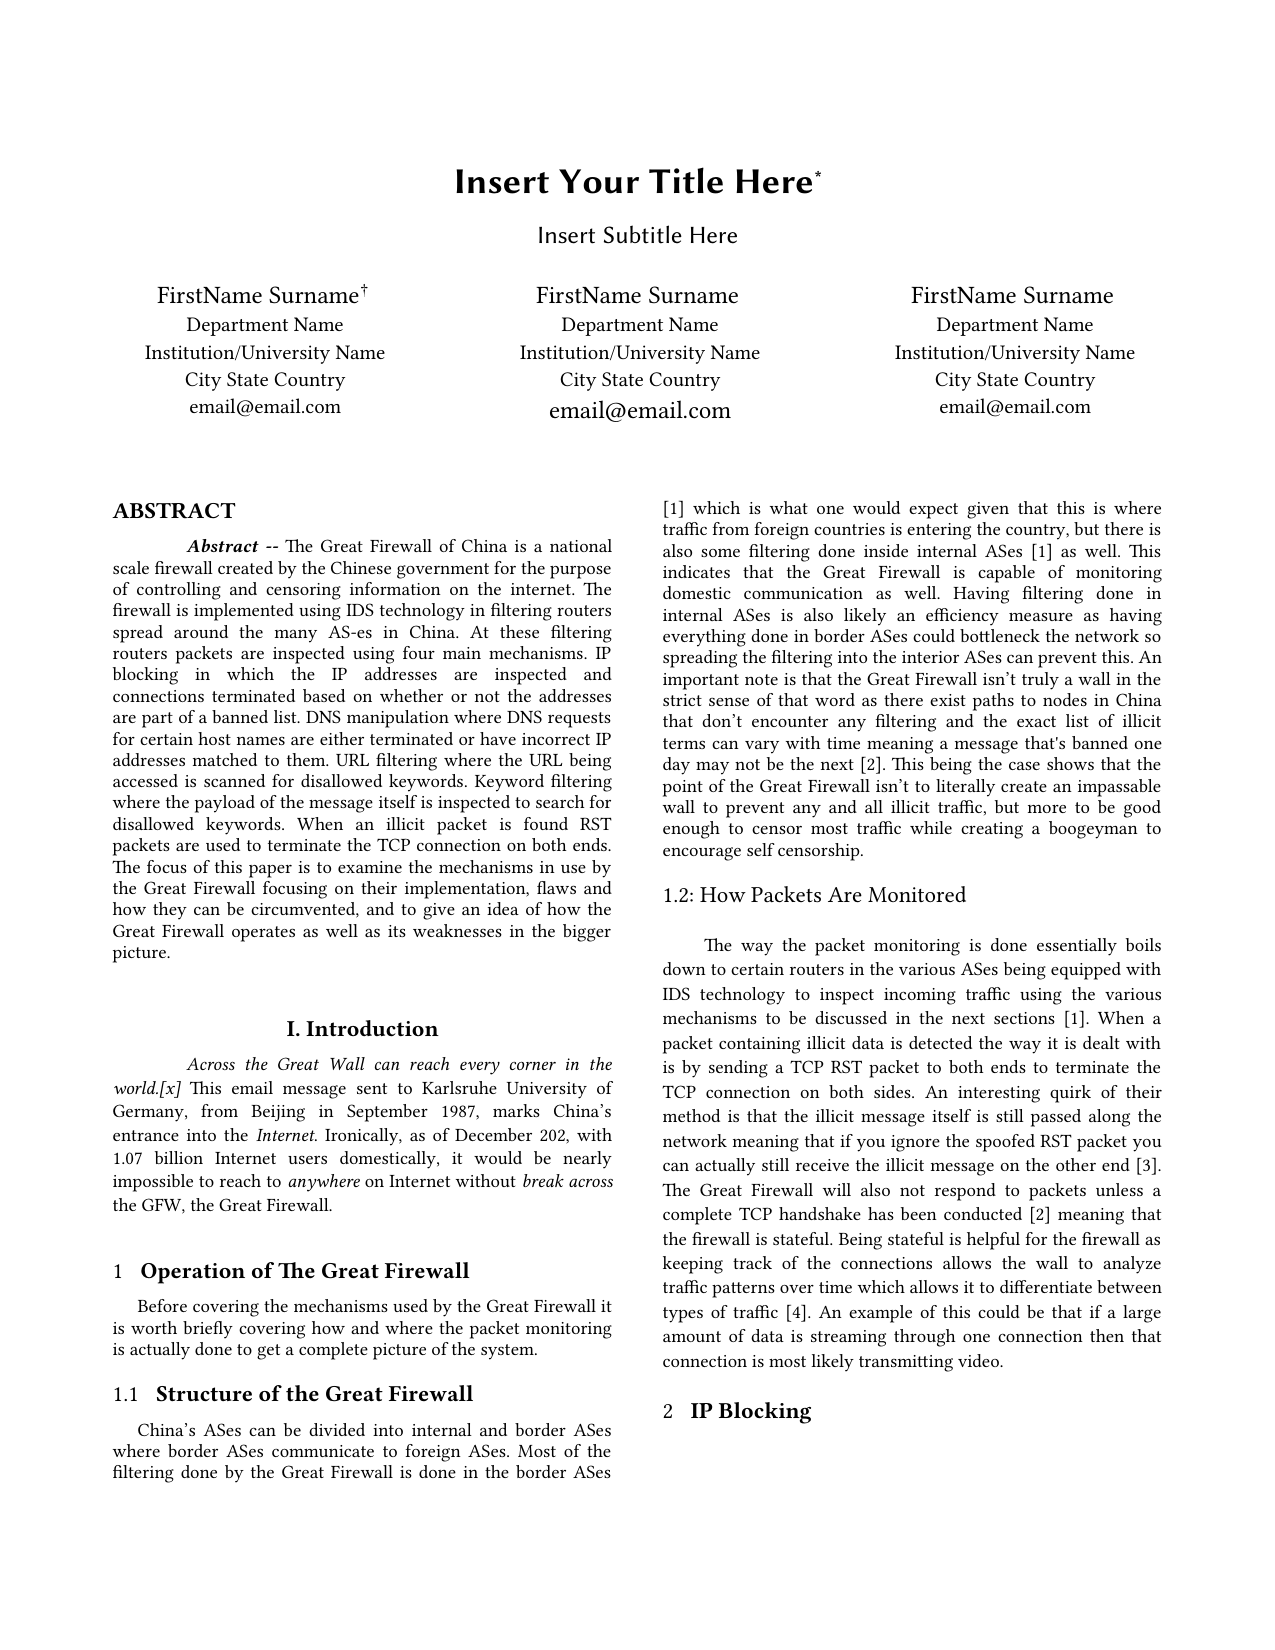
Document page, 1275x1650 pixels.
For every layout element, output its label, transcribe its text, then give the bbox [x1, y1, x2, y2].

text 1.1 Structure of the Great Firewall [112, 1381, 612, 1407]
text Abstract -- The Great Firewall of China is a national scale firewall created by the Chinese government for the purpose of controlling and censoring information on the internet. The firewall is implemented using IDS technology in filtering routers spread around the many AS-es in China. At these filtering routers packets are inspected using four main mechanisms. IP blocking in which the IP addresses are inspected and connections terminated based on whether or not the addresses are part of a banned list. DNS manipulation where DNS requests for certain host names are either terminated or have incorrect IP addresses matched to them. URL filtering where the URL being accessed is scanned for disallowed keywords. Keyword filtering where the payload of the message itself is inspected to search for disallowed keywords. When an illicit packet is found RST packets are used to terminate the TCP connection on both ends. The focus of this paper is to examine the mechanisms in use by the Great Firewall focusing on their implementation, flaws and how they can be circumvented, and to give an idea of how the Great Firewall operates as well as its weaknesses in the bigger picture. [112, 536, 612, 963]
title Insert Your Title Here∗ [112, 160, 1162, 202]
text China’s ASes can be divided into internal and border ASes where border ASes communicate to foreign ASes. Most of the filtering done by the Great Firewall is done in the border ASes [112, 1419, 612, 1483]
text ABSTRACT [112, 498, 612, 524]
text I. Introduction [112, 1016, 612, 1042]
text Before covering the mechanisms used by the Great Firewall it is worth briefly covering how and where the packet monitoring is actually done to get a complete picture of the system. [112, 1296, 612, 1360]
text 2 IP Blocking [662, 1398, 1162, 1424]
text [1] which is what one would expect given that this is where traffic from foreign countries is entering the country, but there is also some filtering done inside internal ASes [1] as well. This indicates that the Great Firewall is capable of monitoring domestic communication as well. Having filtering done in internal ASes is also likely an efficiency measure as having everything done in border ASes could bottleneck the network so spreading the filtering into the interior ASes can prevent this. An important note is that the Great Firewall isn’t truly a wall in the strict sense of that word as there exist paths to nodes in China that don’t encounter any filtering and the exact list of illicit terms can vary with time meaning a message that's banned one day may not be the next [2]. This being the case shows that the point of the Great Firewall isn’t to literally create an impassable wall to prevent any and all illicit traffic, but more to be good enough to censor most traffic while creating a boogeyman to encourage self censorship. [662, 498, 1162, 861]
subtitle Insert Subtitle Here [112, 221, 1162, 249]
text FirstName Surname Department Name Institution/University Name City State Country email@email.com [862, 281, 1162, 419]
text The way the packet monitoring is done essentially boils down to certain routers in the various ASes being equipped with IDS technology to inspect incoming traffic using the various mechanisms to be discussed in the next sections [1]. When a packet containing illicit data is detected the way it is dealt with is by sending a TCP RST packet to both ends to terminate the TCP connection on both sides. An interesting quirk of their method is that the illicit message itself is still passed along the network meaning that if you ignore the spoofed RST packet you can actually still receive the illicit message on the other end [3]. The Great Firewall will also not respond to packets unless a complete TCP handshake has been conducted [2] meaning that the firewall is stateful. Being stateful is helpful for the firewall as keeping track of the connections allows the wall to analyze traffic patterns over time which allows it to differentiate between types of traffic [4]. An example of this could be that if a large amount of data is streaming through one connection then that connection is most likely transmitting video. [662, 934, 1162, 1372]
text 1.2: How Packets Are Monitored [662, 881, 1162, 908]
text FirstName Surname† Department Name Institution/University Name City State Country email@email.com [112, 281, 412, 419]
text 1 Operation of The Great Firewall [112, 1258, 612, 1284]
text Across the Great Wall can reach every corner in the world.[x] This email message sent to Karlsruhe University of Germany, from Beijing in September 1987, marks China’s entrance into the Internet. Ironically, as of December 202, with 1.07 billion Internet users domestically, it would be nearly impossible to reach to anywhere on Internet without break across the GFW, the Great Firewall. [112, 1054, 612, 1216]
text FirstName Surname Department Name Institution/University Name City State Country email@email.com [487, 281, 787, 424]
